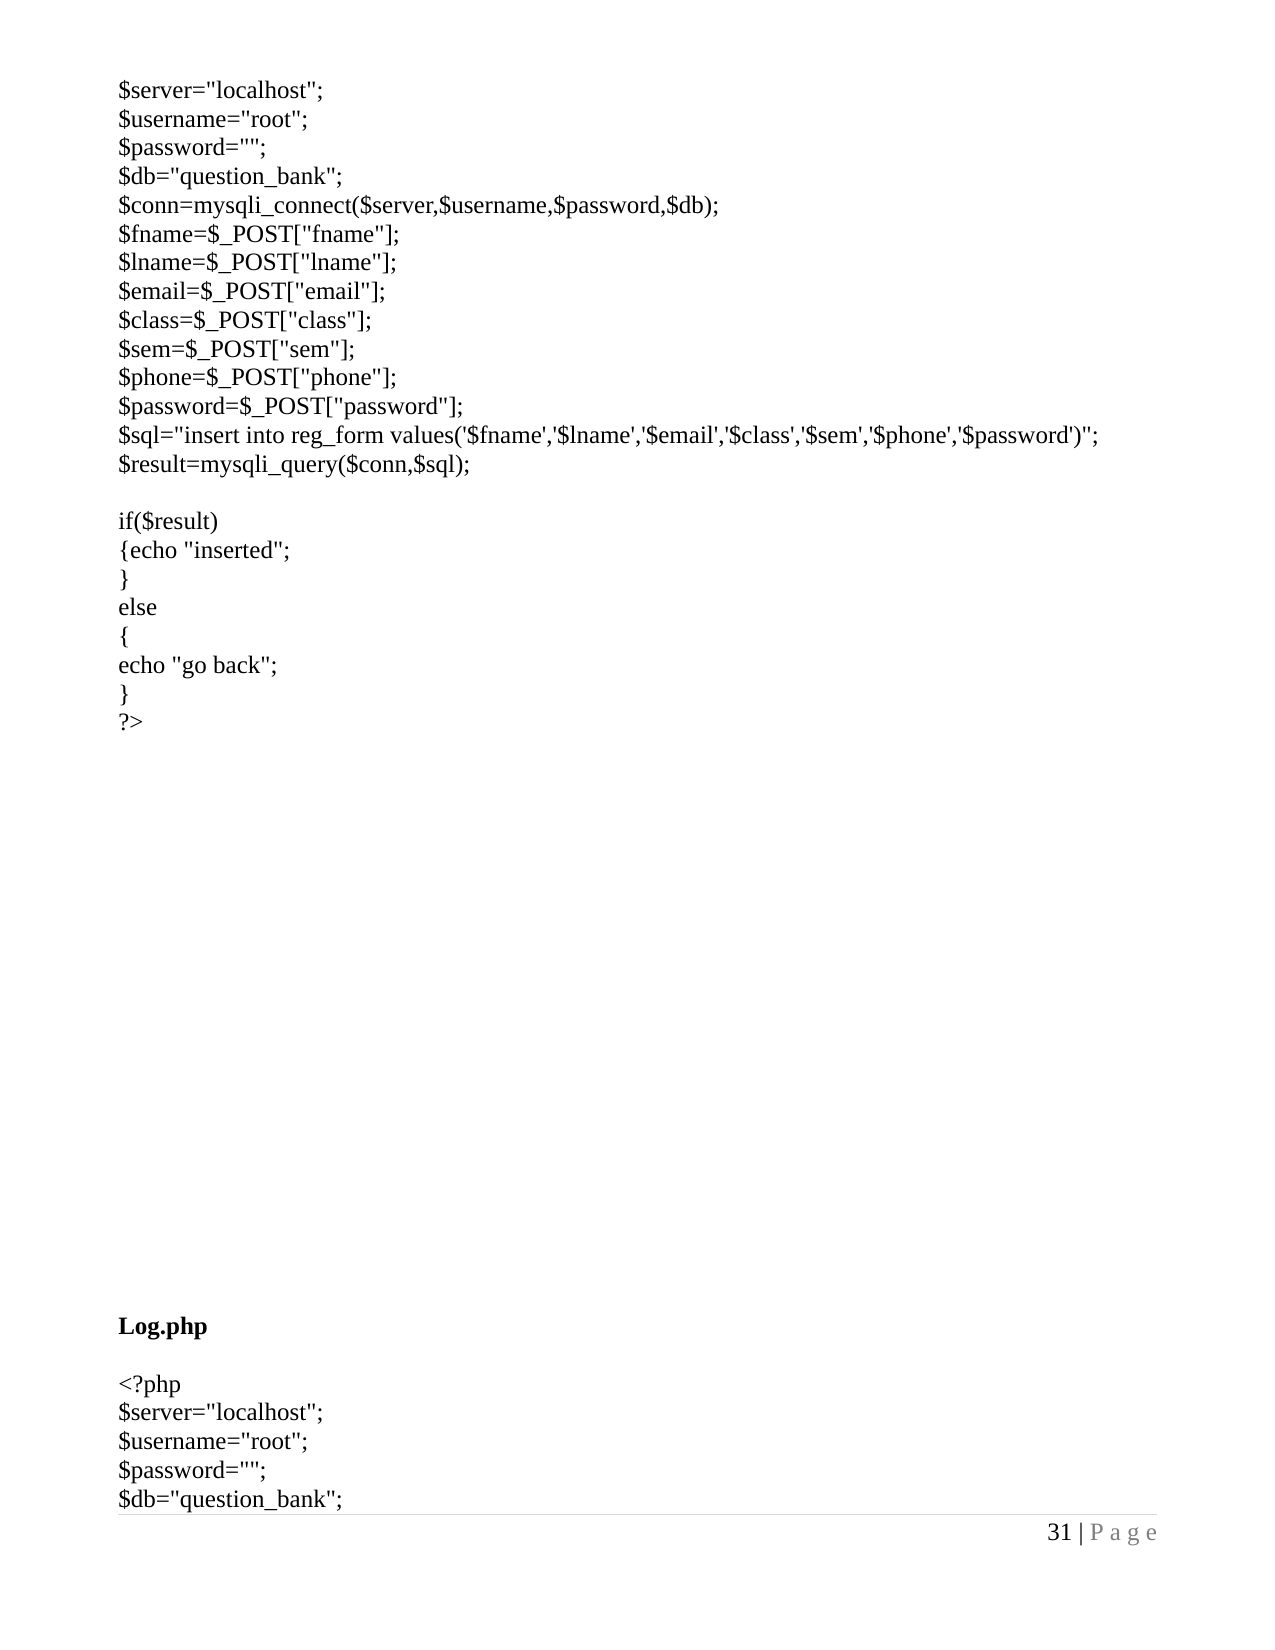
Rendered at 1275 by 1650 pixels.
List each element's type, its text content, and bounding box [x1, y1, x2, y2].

text Log.php [118, 1311, 1157, 1340]
text } [118, 679, 1157, 707]
text $phone=$_POST["phone"]; [118, 362, 1157, 391]
text $result=mysqli_query($conn,$sql); [118, 449, 1157, 477]
text echo "go back"; [118, 650, 1157, 679]
text <?php [118, 1369, 1157, 1397]
text $sql="insert into reg_form values('$fname','$lname','$email','$class','$sem','$phone','$password')"; [118, 420, 1157, 449]
text $sem=$_POST["sem"]; [118, 334, 1157, 362]
text {echo "inserted"; [118, 535, 1157, 564]
text $email=$_POST["email"]; [118, 276, 1157, 305]
text { [118, 621, 1157, 650]
text else [118, 592, 1157, 621]
text $class=$_POST["class"]; [118, 305, 1157, 334]
text $server="localhost"; [118, 1397, 1157, 1426]
text if($result) [118, 506, 1157, 535]
text $lname=$_POST["lname"]; [118, 247, 1157, 276]
text $db="question_bank"; [118, 161, 1157, 190]
text ?> [118, 707, 1157, 736]
text $username="root"; [118, 104, 1157, 132]
text $password=$_POST["password"]; [118, 391, 1157, 420]
text $db="question_bank"; [118, 1484, 1157, 1512]
text $conn=mysqli_connect($server,$username,$password,$db); [118, 190, 1157, 219]
text $password=""; [118, 132, 1157, 161]
text $server="localhost"; [118, 75, 1157, 104]
text } [118, 564, 1157, 592]
text $fname=$_POST["fname"]; [118, 219, 1157, 247]
text $password=""; [118, 1455, 1157, 1484]
text $username="root"; [118, 1426, 1157, 1455]
